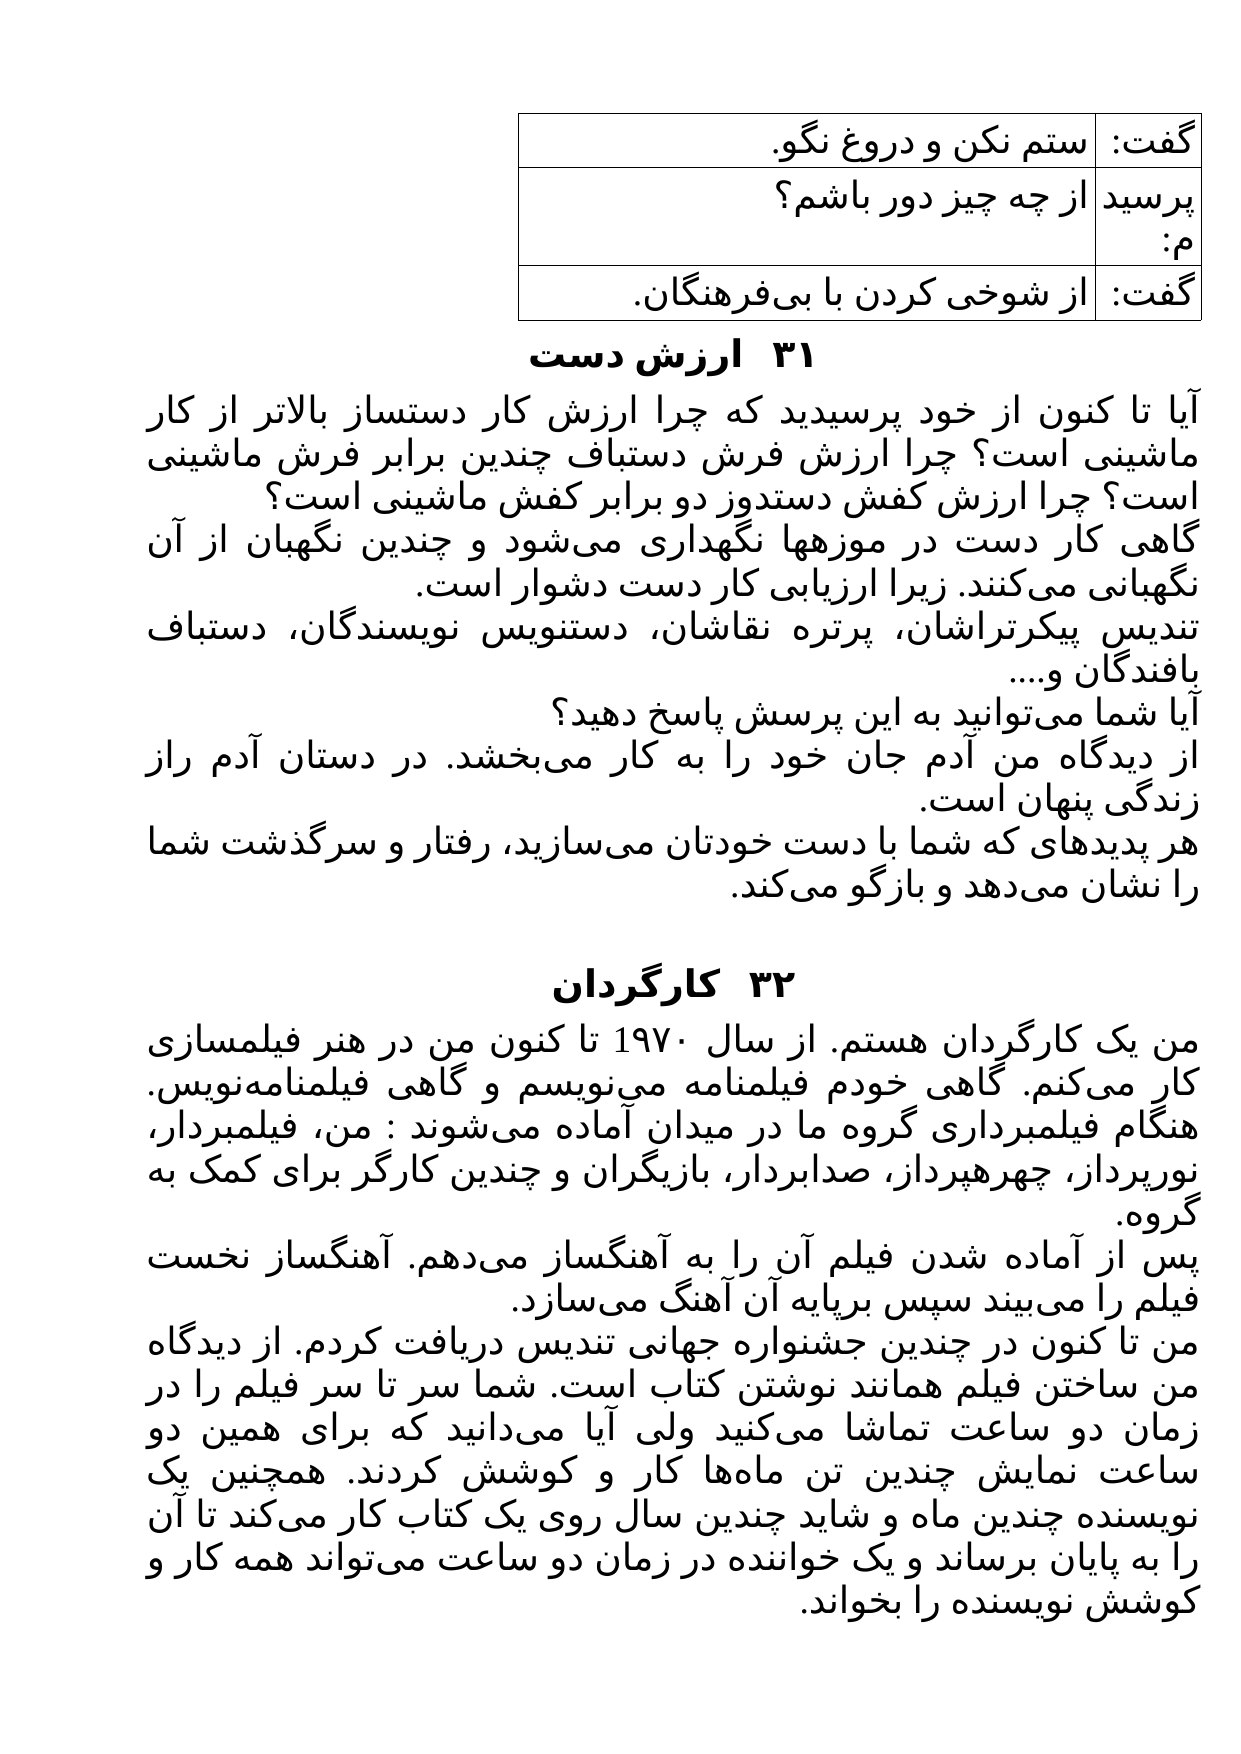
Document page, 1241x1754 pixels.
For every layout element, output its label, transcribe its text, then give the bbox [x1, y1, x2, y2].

table_cell گفت: [1096, 266, 1201, 320]
text من تا کنون در چندین جشنواره جهانی تندیس دریافت کردم. از دیدگاه من ساختن فیلم همانند نوشتن کتاب است. شما سر تا سر فیلم را در زمان دو ساعت تماشا می‌کنید ولی آیا می‌دانید که برای همین دو ساعت نمایش چندین تن ماه‌ها کار و کوشش کردند. همچنین یک نویسنده چندین ماه و شاید چندین سال روی یک کتاب کار می‌کند تا آن را به پایان برساند و یک خواننده در زمان دو ساعت می‌تواند همه کار و کوشش نویسنده را بخواند. [146, 1319, 1201, 1621]
table_cell پرسیدم: [1096, 168, 1201, 265]
subtitle کارگردان [146, 962, 1201, 1005]
text هر پدیدهای که شما با دست خودتان می‌سازید، رفتار و سرگذشت شما را نشان می‌دهد و بازگو می‌کند. [146, 820, 1201, 906]
text تندیس پیکرتراشان، پرتره نقاشان، دستنویس نویسندگان، دستباف بافندگان و.... [146, 604, 1201, 690]
text گاهی کار دست در موزهها نگهداری می‌شود و چندین نگهبان از آن نگهبانی می‌کنند. زیرا ارزیابی کار دست دشوار است. [146, 518, 1201, 604]
text از دیدگاه من آدم جان خود را به کار می‌بخشد. در دستان آدم راز زندگی پنهان است. [146, 733, 1201, 820]
text پس از آماده شدن فیلم آن را به آهنگساز می‌دهم. آهنگساز نخست فیلم را می‌بیند سپس برپایه آن آهنگ می‌سازد. [146, 1233, 1201, 1319]
table_cell گفت: [1096, 114, 1201, 167]
subtitle ارزش دست [146, 332, 1201, 376]
text آیا تا کنون از خود پرسیدید که چرا ارزش کار دستساز بالاتر از کار ماشینی است؟ چرا ارزش فرش دستباف چندین برابر فرش ماشینی است؟ چرا ارزش کفش دستدوز دو برابر کفش ماشینی است؟ [146, 388, 1201, 518]
table_cell از شوخی کردن با بی‌فرهنگان. [519, 266, 1095, 320]
text من یک کارگردان هستم. از سال 1۹۷۰ تا کنون من در هنر فیلمسازی کار می‌کنم. گاهی خودم فیلمنامه می‌نویسم و گاهی فیلمنامه‌نویس. هنگام فیلمبرداری گروه ما در میدان آماده می‌شوند : من، فیلمبردار، نورپرداز، چهرهپرداز، صدابردار، بازیگران و چندین کارگر برای کمک به گروه. [146, 1018, 1201, 1233]
table_cell ستم نکن و دروغ نگو. [519, 114, 1095, 167]
table_cell از چه چیز دور باشم؟ [519, 168, 1095, 265]
text آیا شما می‌توانید به این پرسش پاسخ دهید؟ [146, 690, 1201, 733]
